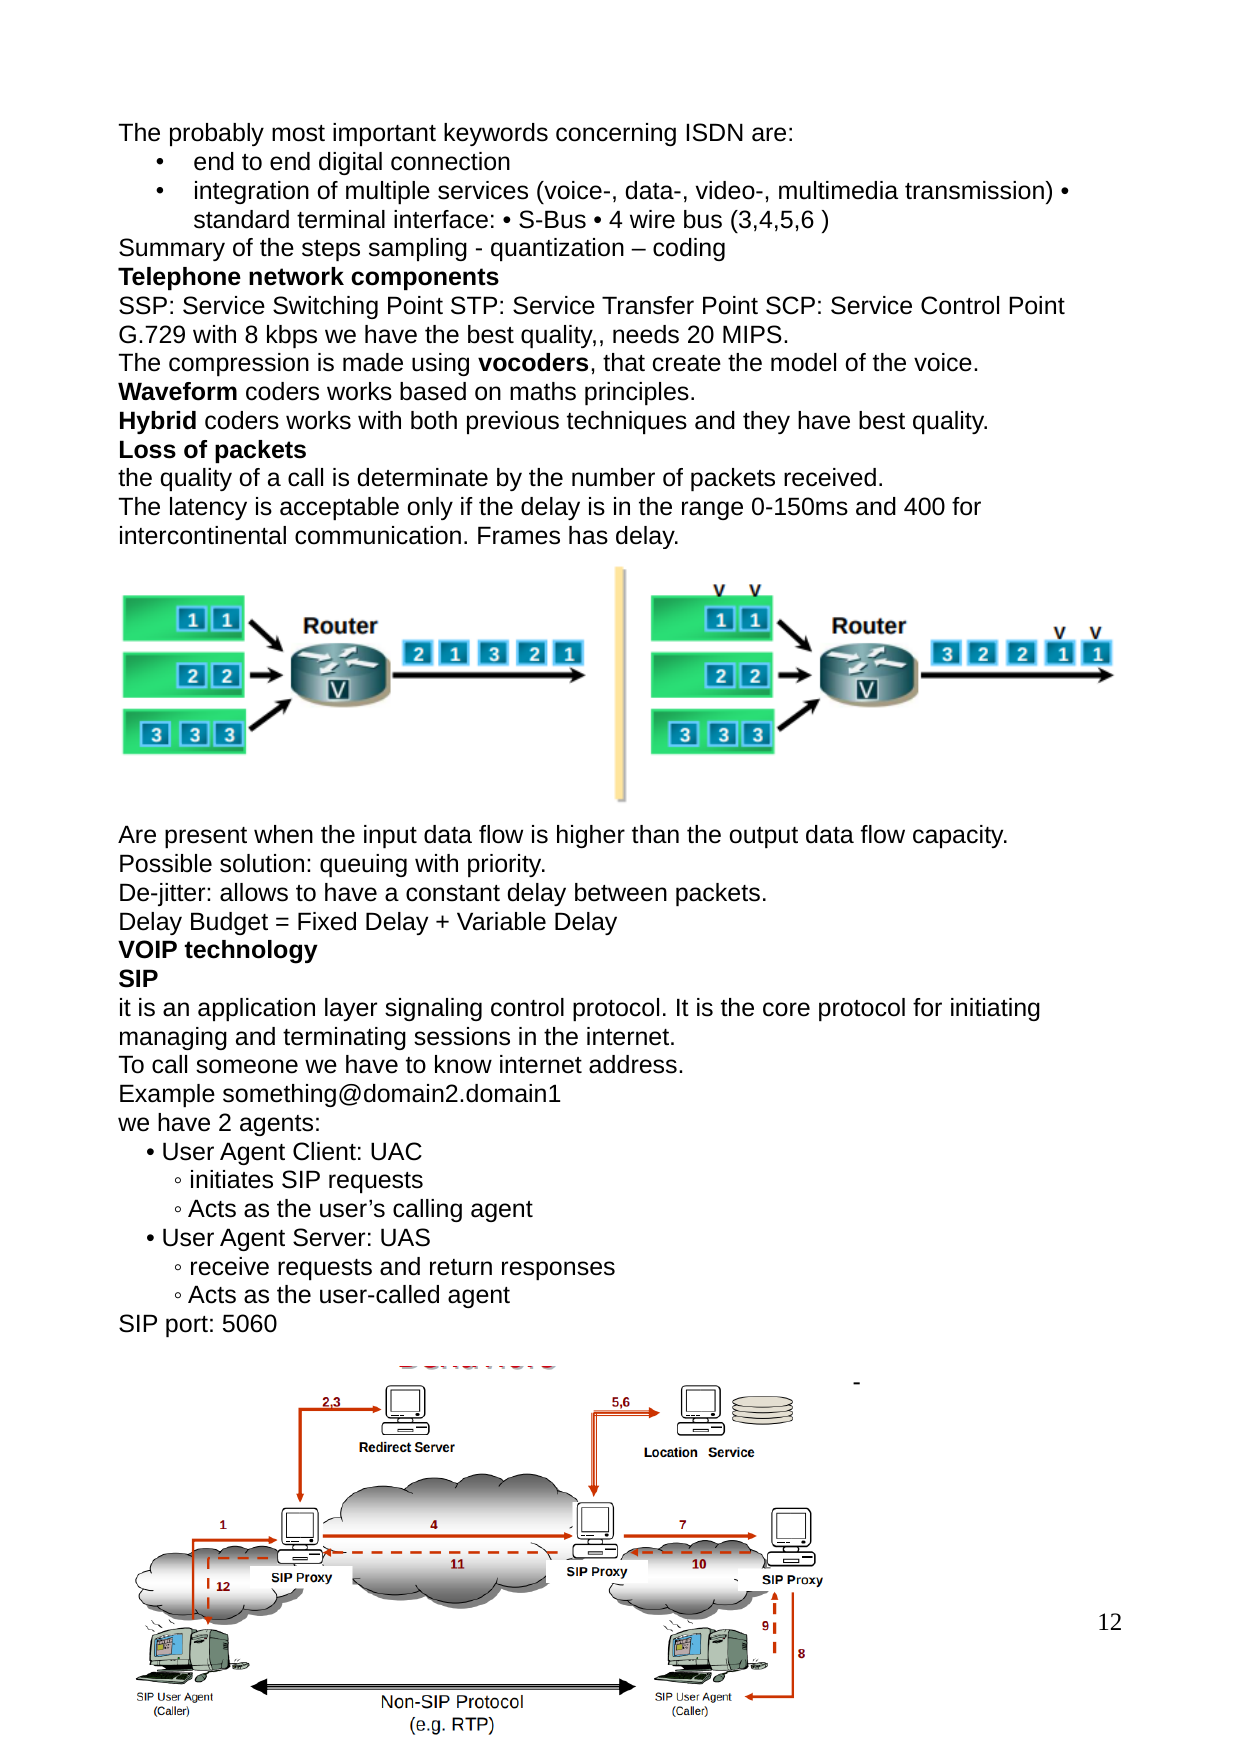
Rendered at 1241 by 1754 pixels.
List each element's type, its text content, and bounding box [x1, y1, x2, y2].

list integration of multiple services (voice-, data-, video-, multimedia transmission) • standard terminal interface: • S-Bus • 4 wire bus (3,4,5,6 ) [156, 176, 1122, 233]
text Waveform coders works based on maths principles. [118, 377, 1122, 406]
text Delay Budget = Fixed Delay + Variable Delay [118, 907, 1122, 936]
text • User Agent Server: UAS [118, 1223, 1122, 1252]
text ◦ Acts as the user-called agent [118, 1281, 1122, 1309]
text Summary of the steps sampling - quantization – coding [118, 233, 1122, 262]
text • User Agent Client: UAC [118, 1137, 1122, 1166]
text To call someone we have to know internet address. [118, 1051, 1122, 1079]
text we have 2 agents: [118, 1108, 1122, 1137]
text Hybrid coders works with both previous techniques and they have best quality. [118, 406, 1122, 434]
text SIP [118, 964, 1122, 993]
text the quality of a call is determinate by the number of packets received. [118, 463, 1122, 492]
text ◦ receive requests and return responses [118, 1252, 1122, 1281]
text The latency is acceptable only if the delay is in the range 0-150ms and 400 for intercontinental communication. Frames has delay. [118, 492, 1122, 549]
text SIP port: 5060 [118, 1309, 1122, 1338]
text Loss of packets [118, 434, 1122, 463]
text Telephone network components [118, 262, 1122, 291]
text it is an application layer signaling control protocol. It is the core protocol for initiating managing and terminating sessions in the internet. [118, 993, 1122, 1051]
text Possible solution: queuing with priority. [118, 849, 1122, 878]
text ◦ Acts as the user’s calling agent [118, 1194, 1122, 1223]
text VOIP technology [118, 936, 1122, 964]
text The compression is made using vocoders, that create the model of the voice. [118, 348, 1122, 377]
text De-jitter: allows to have a constant delay between packets. [118, 878, 1122, 907]
text The probably most important keywords concerning ISDN are: [118, 118, 1122, 147]
text ◦ initiates SIP requests [118, 1166, 1122, 1194]
text - [853, 1367, 1122, 1396]
list end to end digital connection [156, 147, 1122, 176]
text SSP: Service Switching Point STP: Service Transfer Point SCP: Service Control Point [118, 291, 1122, 319]
text Are present when the input data flow is higher than the output data flow capacity. [118, 821, 1122, 849]
text G.729 with 8 kbps we have the best quality,, needs 20 MIPS. [118, 319, 1122, 348]
picture [118, 549, 1123, 821]
picture [118, 1366, 853, 1746]
text Example something@domain2.domain1 [118, 1079, 1122, 1108]
